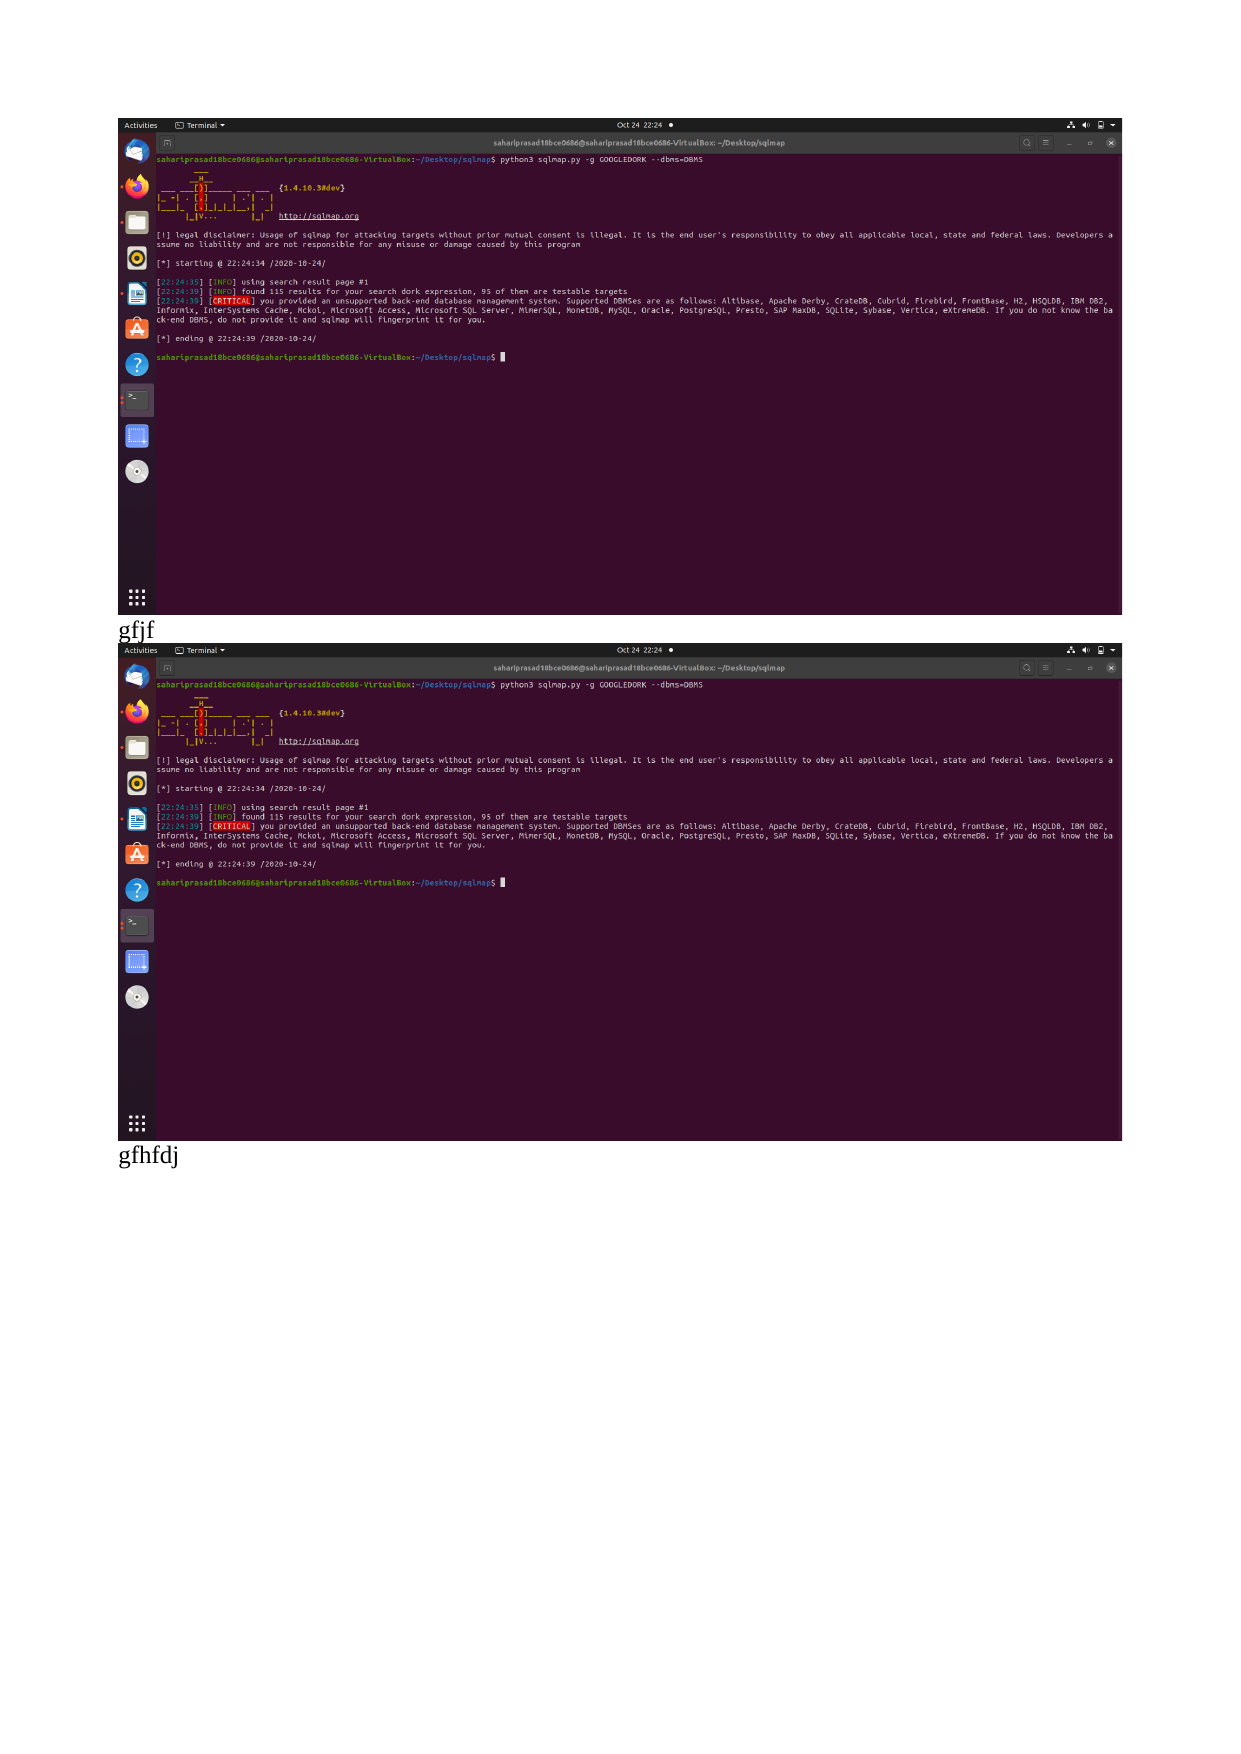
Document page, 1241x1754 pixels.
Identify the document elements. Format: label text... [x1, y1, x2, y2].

text gfjf [118, 615, 1122, 643]
picture [118, 118, 1123, 615]
picture [118, 643, 1123, 1141]
text gfhfdj [118, 1141, 1122, 1169]
